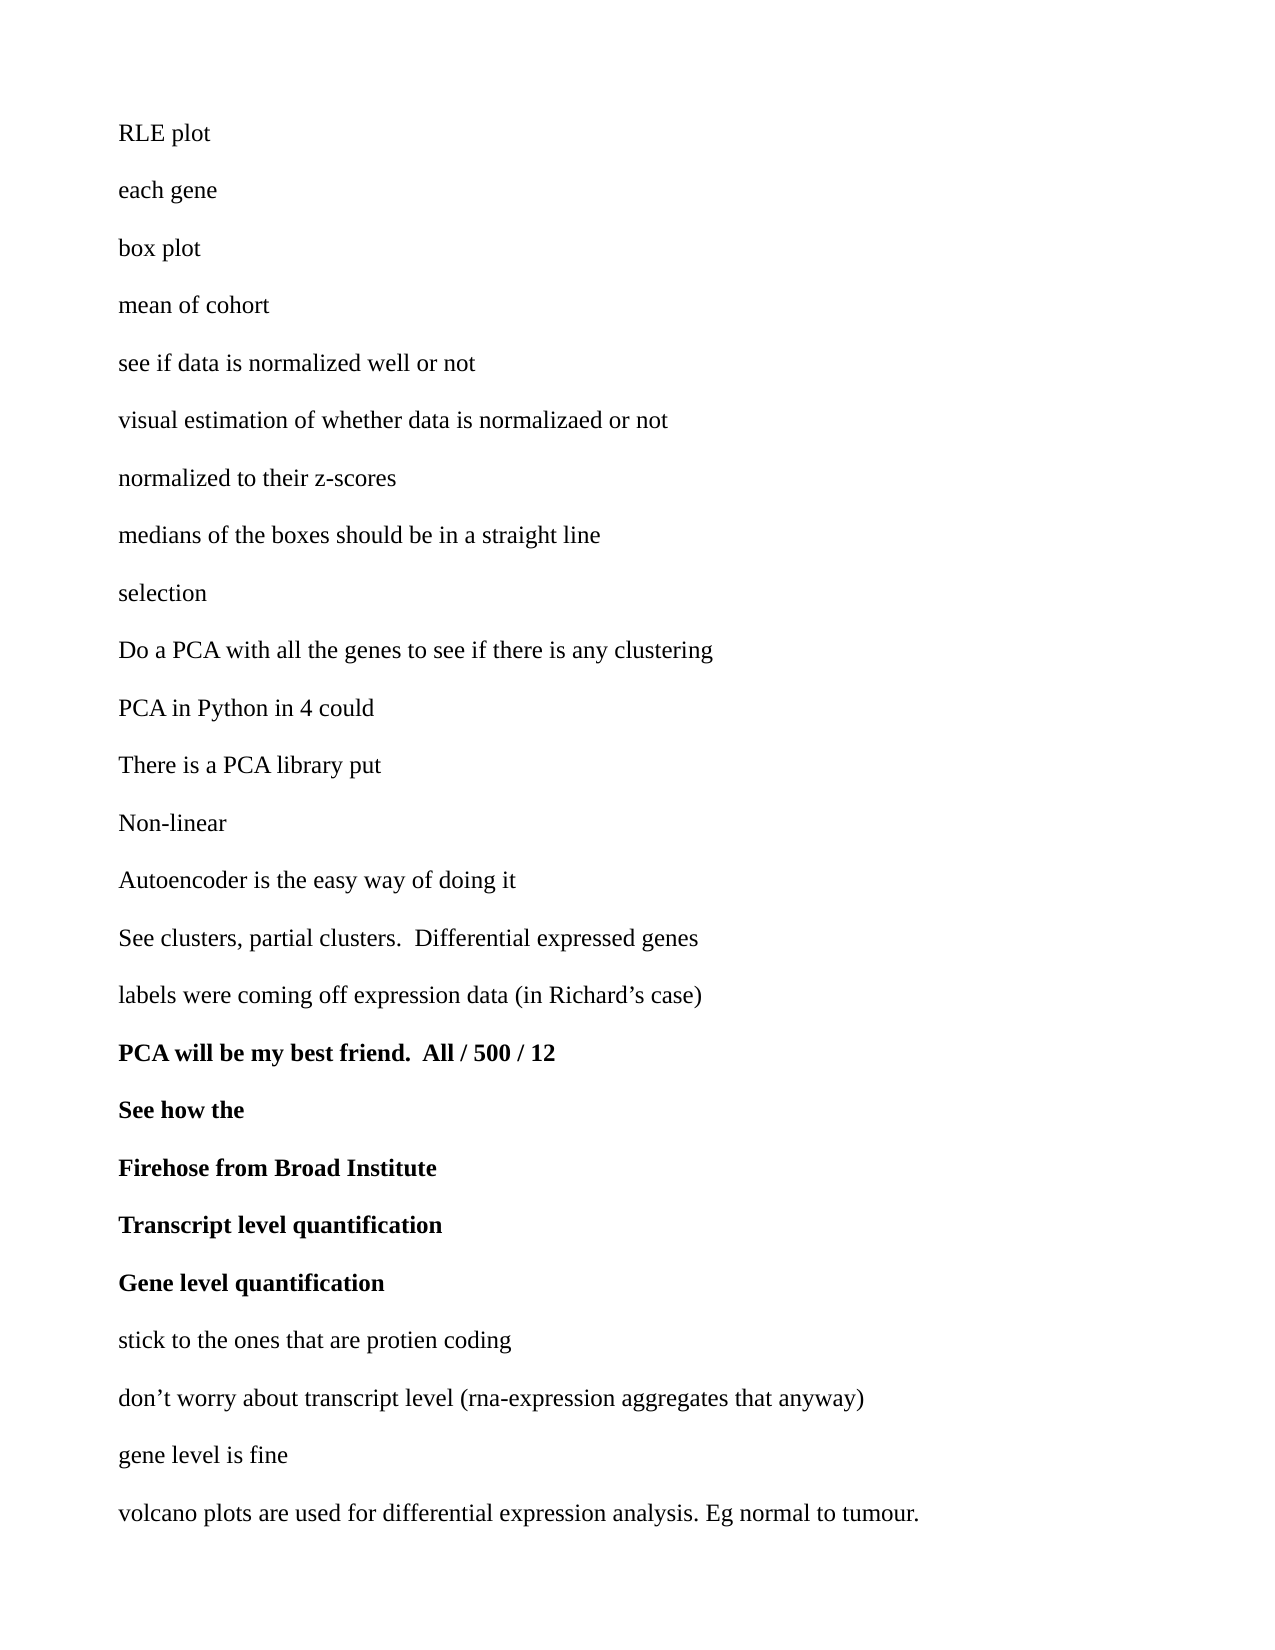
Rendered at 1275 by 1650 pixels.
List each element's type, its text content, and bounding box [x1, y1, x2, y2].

text PCA will be my best friend. All / 500 / 12 [118, 1038, 1157, 1067]
text PCA in Python in 4 could [118, 693, 1157, 722]
text selection [118, 578, 1157, 607]
text see if data is normalized well or not [118, 348, 1157, 377]
text Do a PCA with all the genes to see if there is any clustering [118, 636, 1157, 664]
text Transcript level quantification [118, 1211, 1157, 1239]
text mean of cohort [118, 291, 1157, 319]
text Non-linear [118, 808, 1157, 837]
text There is a PCA library put [118, 751, 1157, 779]
text volcano plots are used for differential expression analysis. Eg normal to tumour. [118, 1498, 1157, 1527]
text gene level is fine [118, 1441, 1157, 1469]
text normalized to their z-scores [118, 463, 1157, 492]
text each gene [118, 176, 1157, 204]
text Firehose from Broad Institute [118, 1153, 1157, 1182]
text stick to the ones that are protien coding [118, 1326, 1157, 1354]
text See clusters, partial clusters. Differential expressed genes [118, 923, 1157, 952]
text labels were coming off expression data (in Richard’s case) [118, 981, 1157, 1009]
text don’t worry about transcript level (rna-expression aggregates that anyway) [118, 1383, 1157, 1412]
text box plot [118, 233, 1157, 262]
text See how the [118, 1096, 1157, 1124]
text medians of the boxes should be in a straight line [118, 521, 1157, 549]
text RLE plot [118, 118, 1157, 147]
text Autoencoder is the easy way of doing it [118, 866, 1157, 894]
text visual estimation of whether data is normalizaed or not [118, 406, 1157, 434]
text Gene level quantification [118, 1268, 1157, 1297]
